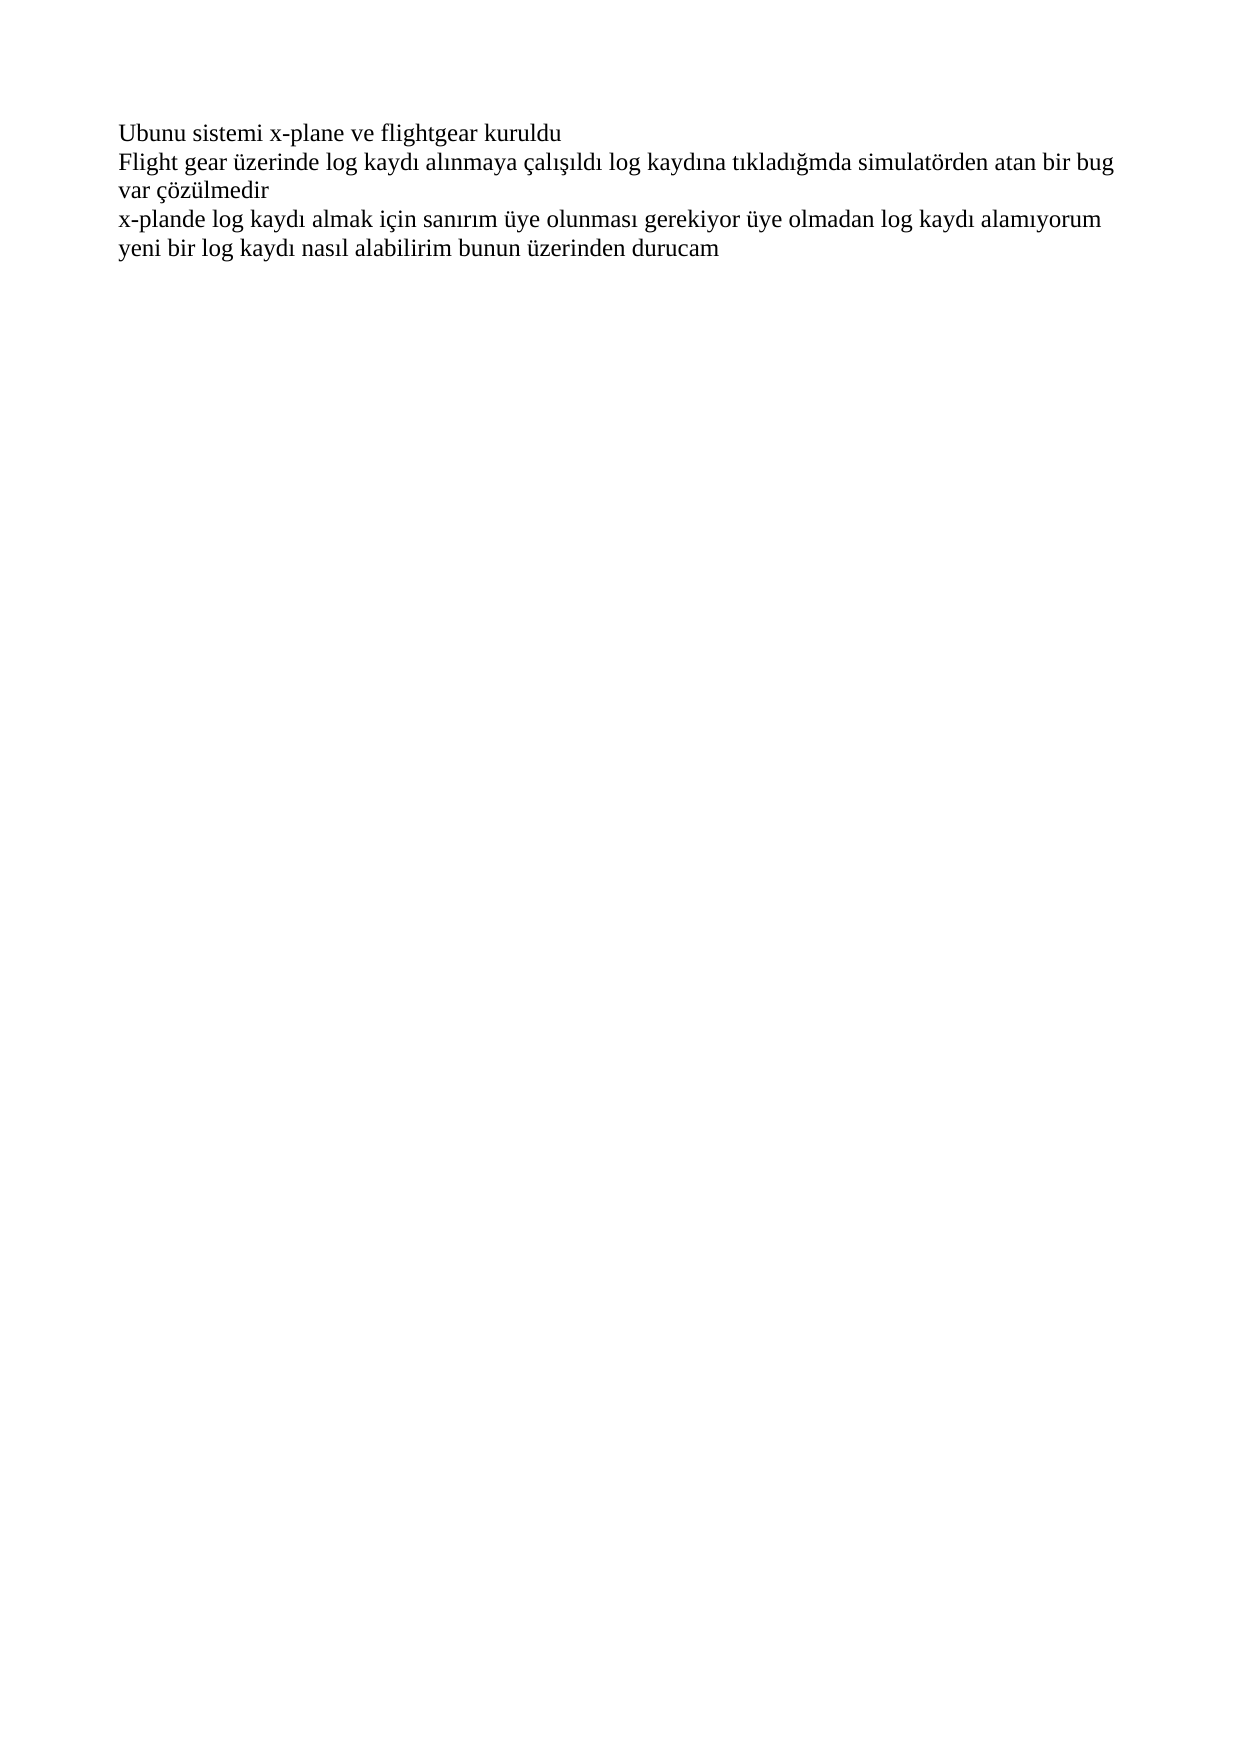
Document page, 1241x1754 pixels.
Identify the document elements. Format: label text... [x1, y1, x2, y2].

text x-plande log kaydı almak için sanırım üye olunması gerekiyor üye olmadan log kaydı alamıyorum [118, 204, 1122, 233]
text Flight gear üzerinde log kaydı alınmaya çalışıldı log kaydına tıkladığmda simulatörden atan bir bug var çözülmedir [118, 147, 1122, 204]
text yeni bir log kaydı nasıl alabilirim bunun üzerinden durucam [118, 233, 1122, 262]
text Ubunu sistemi x-plane ve flightgear kuruldu [118, 118, 1122, 147]
